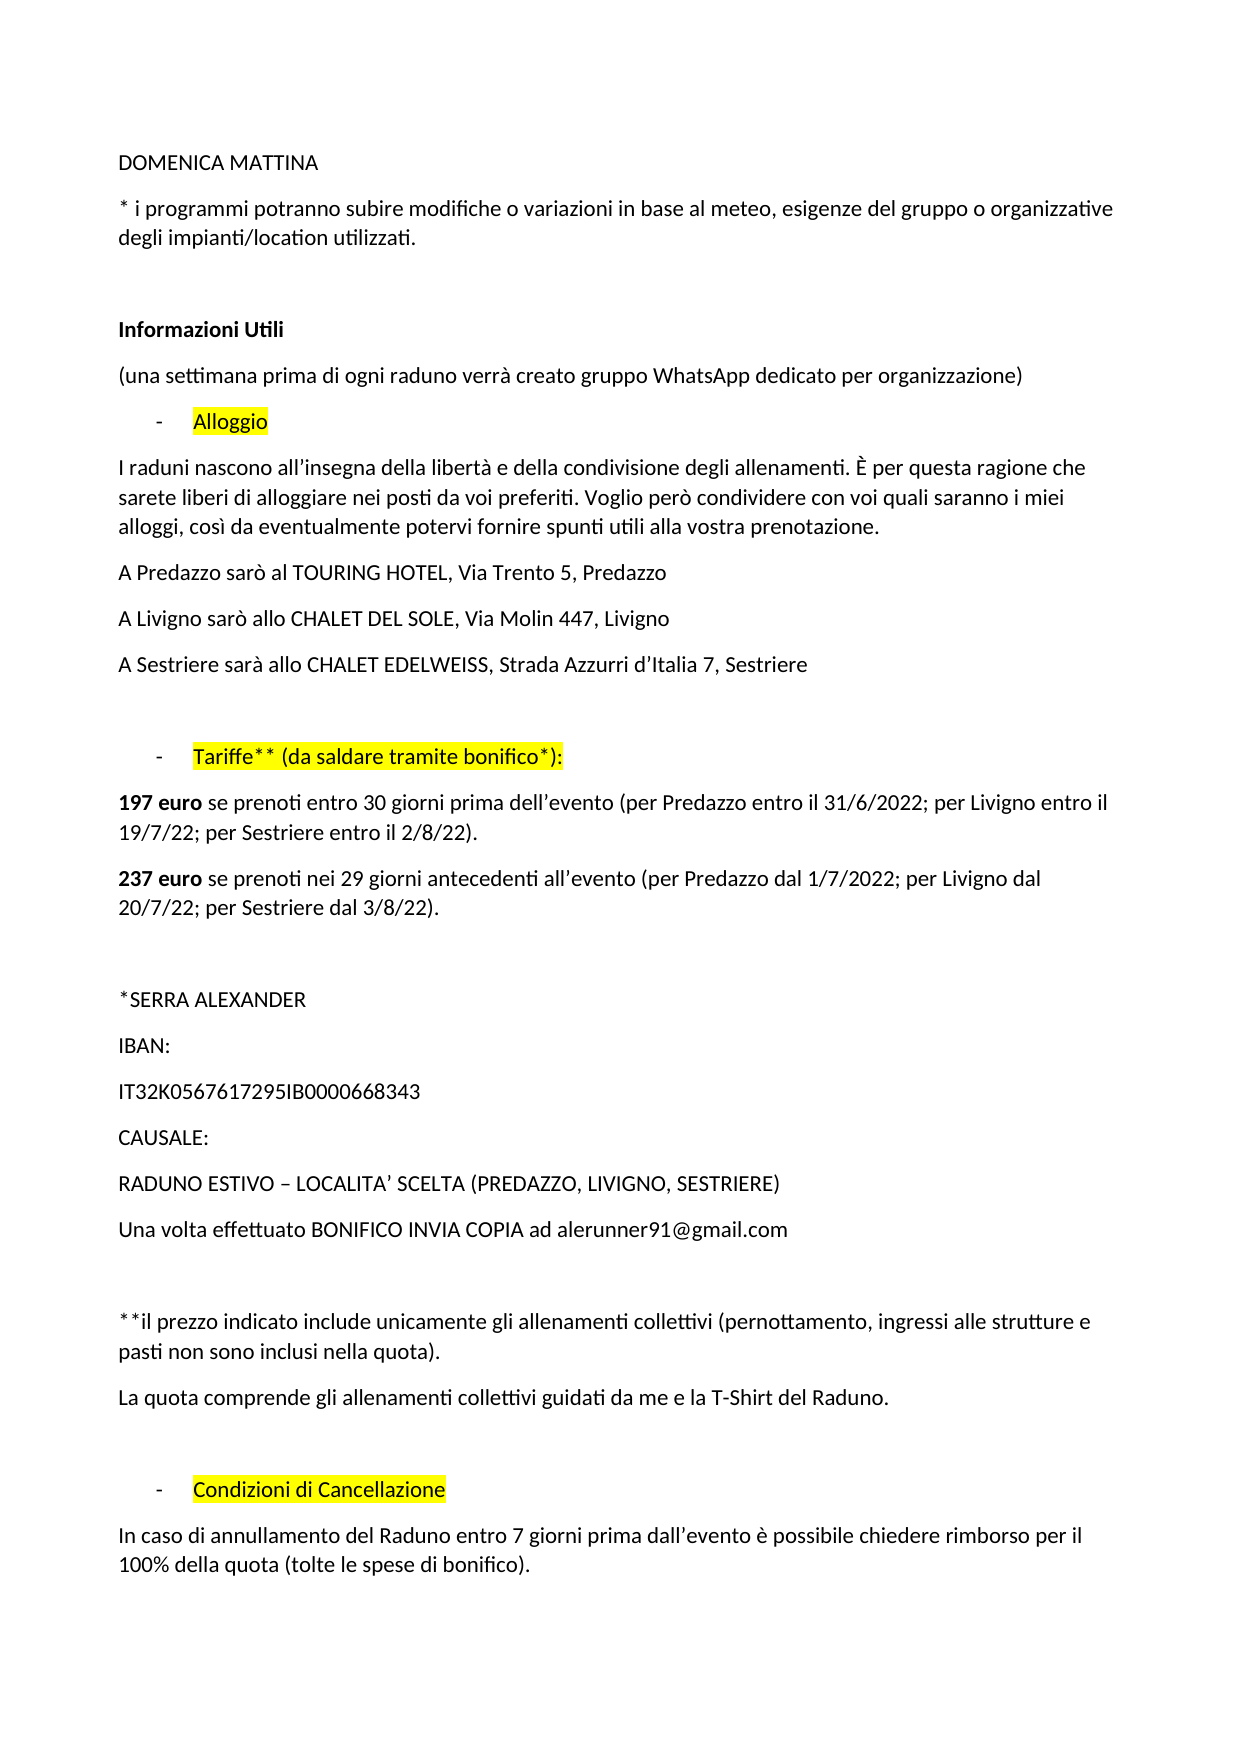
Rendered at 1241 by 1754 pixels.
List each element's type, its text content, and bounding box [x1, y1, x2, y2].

text A Livigno sarò allo CHALET DEL SOLE, Via Molin 447, Livigno [118, 604, 1122, 632]
text DOMENICA MATTINA [118, 148, 1122, 176]
text **il prezzo indicato include unicamente gli allenamenti collettivi (pernottamento, ingressi alle strutture e pasti non sono inclusi nella quota). [118, 1307, 1122, 1365]
list Condizioni di Cancellazione [156, 1475, 1122, 1503]
text 237 euro se prenoti nei 29 giorni antecedenti all’evento (per Predazzo dal 1/7/2022; per Livigno dal 20/7/22; per Sestriere dal 3/8/22). [118, 864, 1122, 921]
text A Predazzo sarò al TOURING HOTEL, Via Trento 5, Predazzo [118, 558, 1122, 586]
text IT32K0567617295IB0000668343 [118, 1077, 1122, 1105]
text IBAN: [118, 1031, 1122, 1059]
text RADUNO ESTIVO – LOCALITA’ SCELTA (PREDAZZO, LIVIGNO, SESTRIERE) [118, 1169, 1122, 1197]
text I raduni nascono all’insegna della libertà e della condivisione degli allenamenti. È per questa ragione che sarete liberi di alloggiare nei posti da voi preferiti. Voglio però condividere con voi quali saranno i miei alloggi, così da eventualmente potervi fornire spunti utili alla vostra prenotazione. [118, 453, 1122, 540]
text A Sestriere sarà allo CHALET EDELWEISS, Strada Azzurri d’Italia 7, Sestriere [118, 650, 1122, 678]
text Una volta effettuato BONIFICO INVIA COPIA ad alerunner91@gmail.com [118, 1215, 1122, 1243]
text CAUSALE: [118, 1123, 1122, 1151]
text (una settimana prima di ogni raduno verrà creato gruppo WhatsApp dedicato per organizzazione) [118, 361, 1122, 389]
list Alloggio [156, 407, 1122, 435]
text 197 euro se prenoti entro 30 giorni prima dell’evento (per Predazzo entro il 31/6/2022; per Livigno entro il 19/7/22; per Sestriere entro il 2/8/22). [118, 788, 1122, 846]
text * i programmi potranno subire modifiche o variazioni in base al meteo, esigenze del gruppo o organizzative degli impianti/location utilizzati. [118, 194, 1122, 251]
text La quota comprende gli allenamenti collettivi guidati da me e la T-Shirt del Raduno. [118, 1383, 1122, 1411]
list Tariffe** (da saldare tramite bonifico*): [156, 742, 1122, 770]
text *SERRA ALEXANDER [118, 985, 1122, 1013]
text Informazioni Utili [118, 315, 1122, 343]
text In caso di annullamento del Raduno entro 7 giorni prima dall’evento è possibile chiedere rimborso per il 100% della quota (tolte le spese di bonifico). [118, 1521, 1122, 1578]
